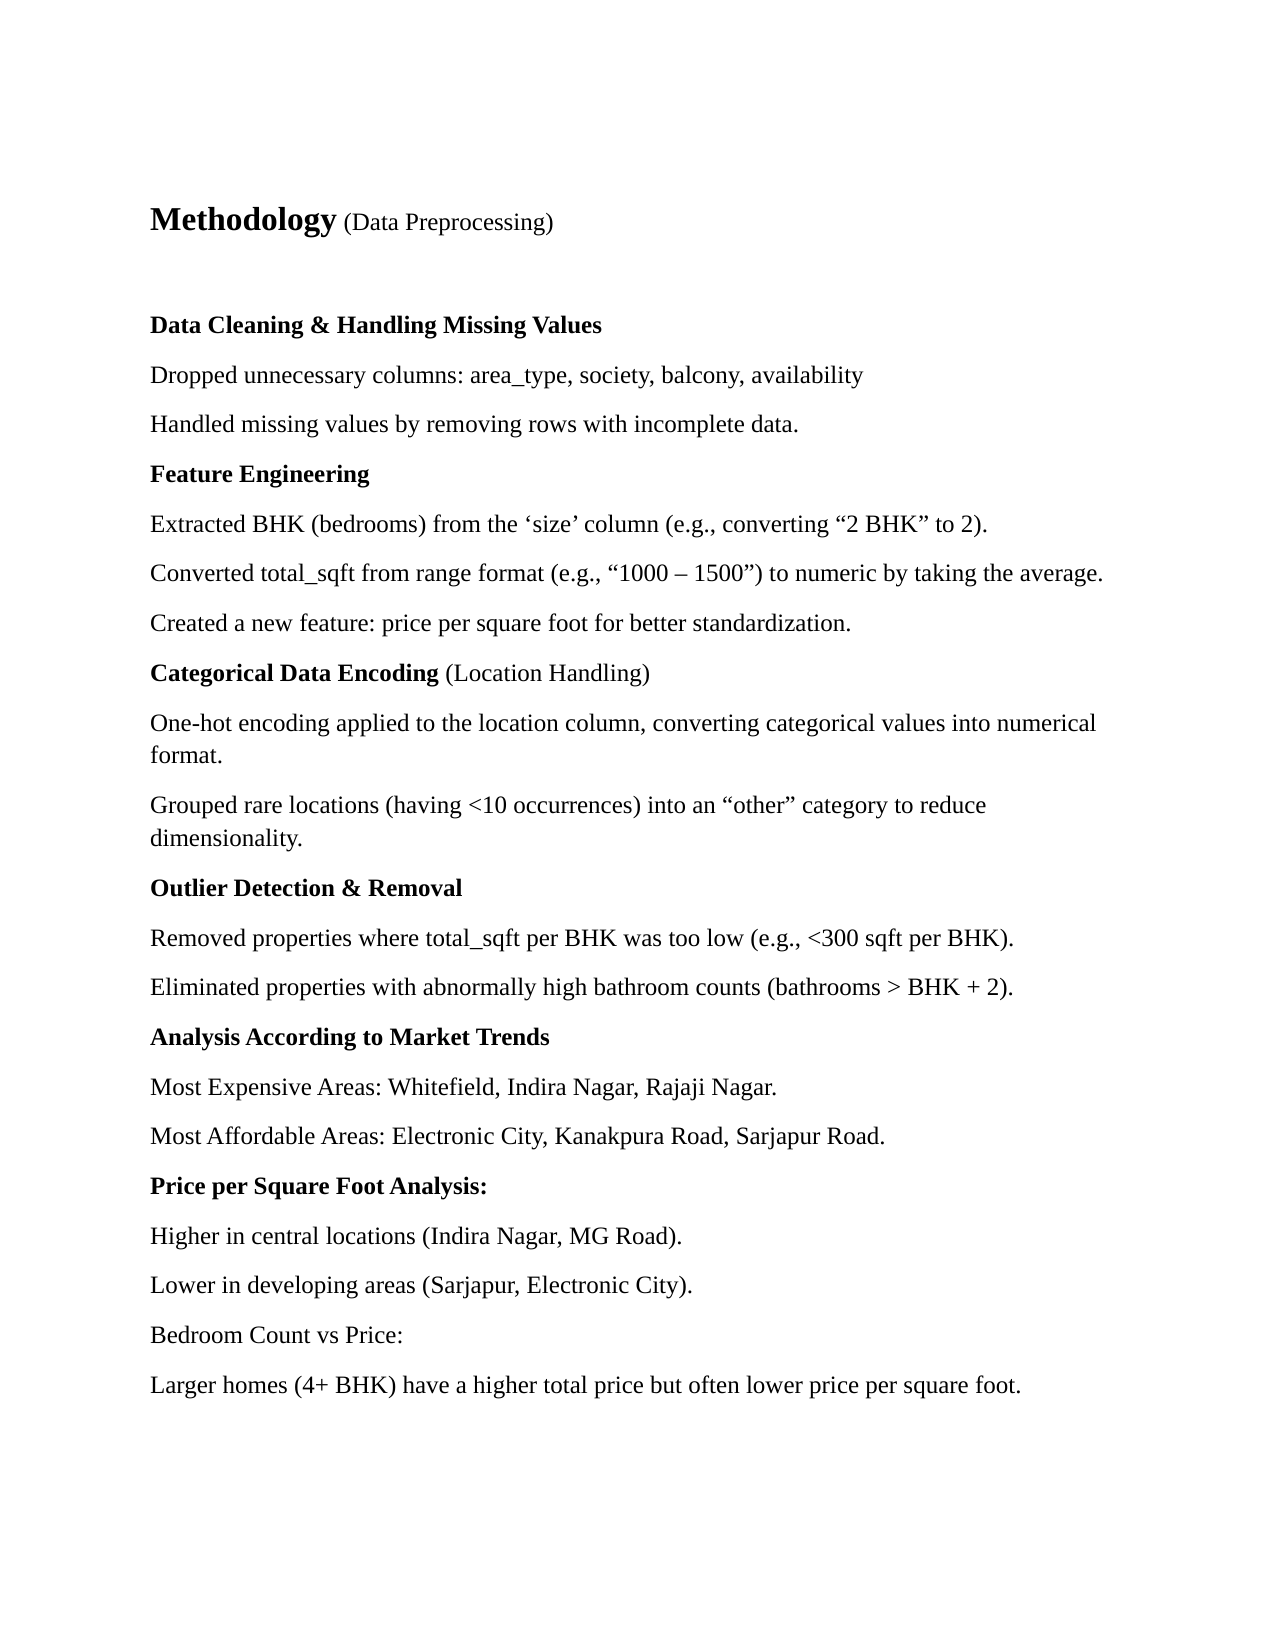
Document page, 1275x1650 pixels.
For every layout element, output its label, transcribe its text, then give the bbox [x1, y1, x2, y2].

text Price per Square Foot Analysis: [150, 1171, 1125, 1200]
text Outlier Detection & Removal [150, 873, 1125, 902]
text Removed properties where total_sqft per BHK was too low (e.g., <300 sqft per BHK). [150, 923, 1125, 951]
text Extracted BHK (bedrooms) from the ‘size’ column (e.g., converting “2 BHK” to 2). [150, 509, 1125, 538]
text One-hot encoding applied to the location column, converting categorical values into numerical format. [150, 708, 1125, 769]
text Feature Engineering [150, 459, 1125, 488]
text Methodology (Data Preprocessing) [150, 200, 1125, 238]
text Eliminated properties with abnormally high bathroom counts (bathrooms > BHK + 2). [150, 972, 1125, 1001]
text Most Affordable Areas: Electronic City, Kanakpura Road, Sarjapur Road. [150, 1121, 1125, 1150]
text Most Expensive Areas: Whitefield, Indira Nagar, Rajaji Nagar. [150, 1072, 1125, 1101]
text Converted total_sqft from range format (e.g., “1000 – 1500”) to numeric by taking the average. [150, 558, 1125, 587]
text Handled missing values by removing rows with incomplete data. [150, 409, 1125, 438]
text Bedroom Count vs Price: [150, 1320, 1125, 1349]
text Higher in central locations (Indira Nagar, MG Road). [150, 1221, 1125, 1249]
text Lower in developing areas (Sarjapur, Electronic City). [150, 1271, 1125, 1299]
text Analysis According to Market Trends [150, 1022, 1125, 1051]
text Grouped rare locations (having <10 occurrences) into an “other” category to reduce dimensionality. [150, 790, 1125, 852]
text Dropped unnecessary columns: area_type, society, balcony, availability [150, 360, 1125, 388]
text Created a new feature: price per square foot for better standardization. [150, 608, 1125, 637]
text Larger homes (4+ BHK) have a higher total price but often lower price per square foot. [150, 1370, 1125, 1399]
text Categorical Data Encoding (Location Handling) [150, 658, 1125, 687]
text Data Cleaning & Handling Missing Values [150, 310, 1125, 339]
